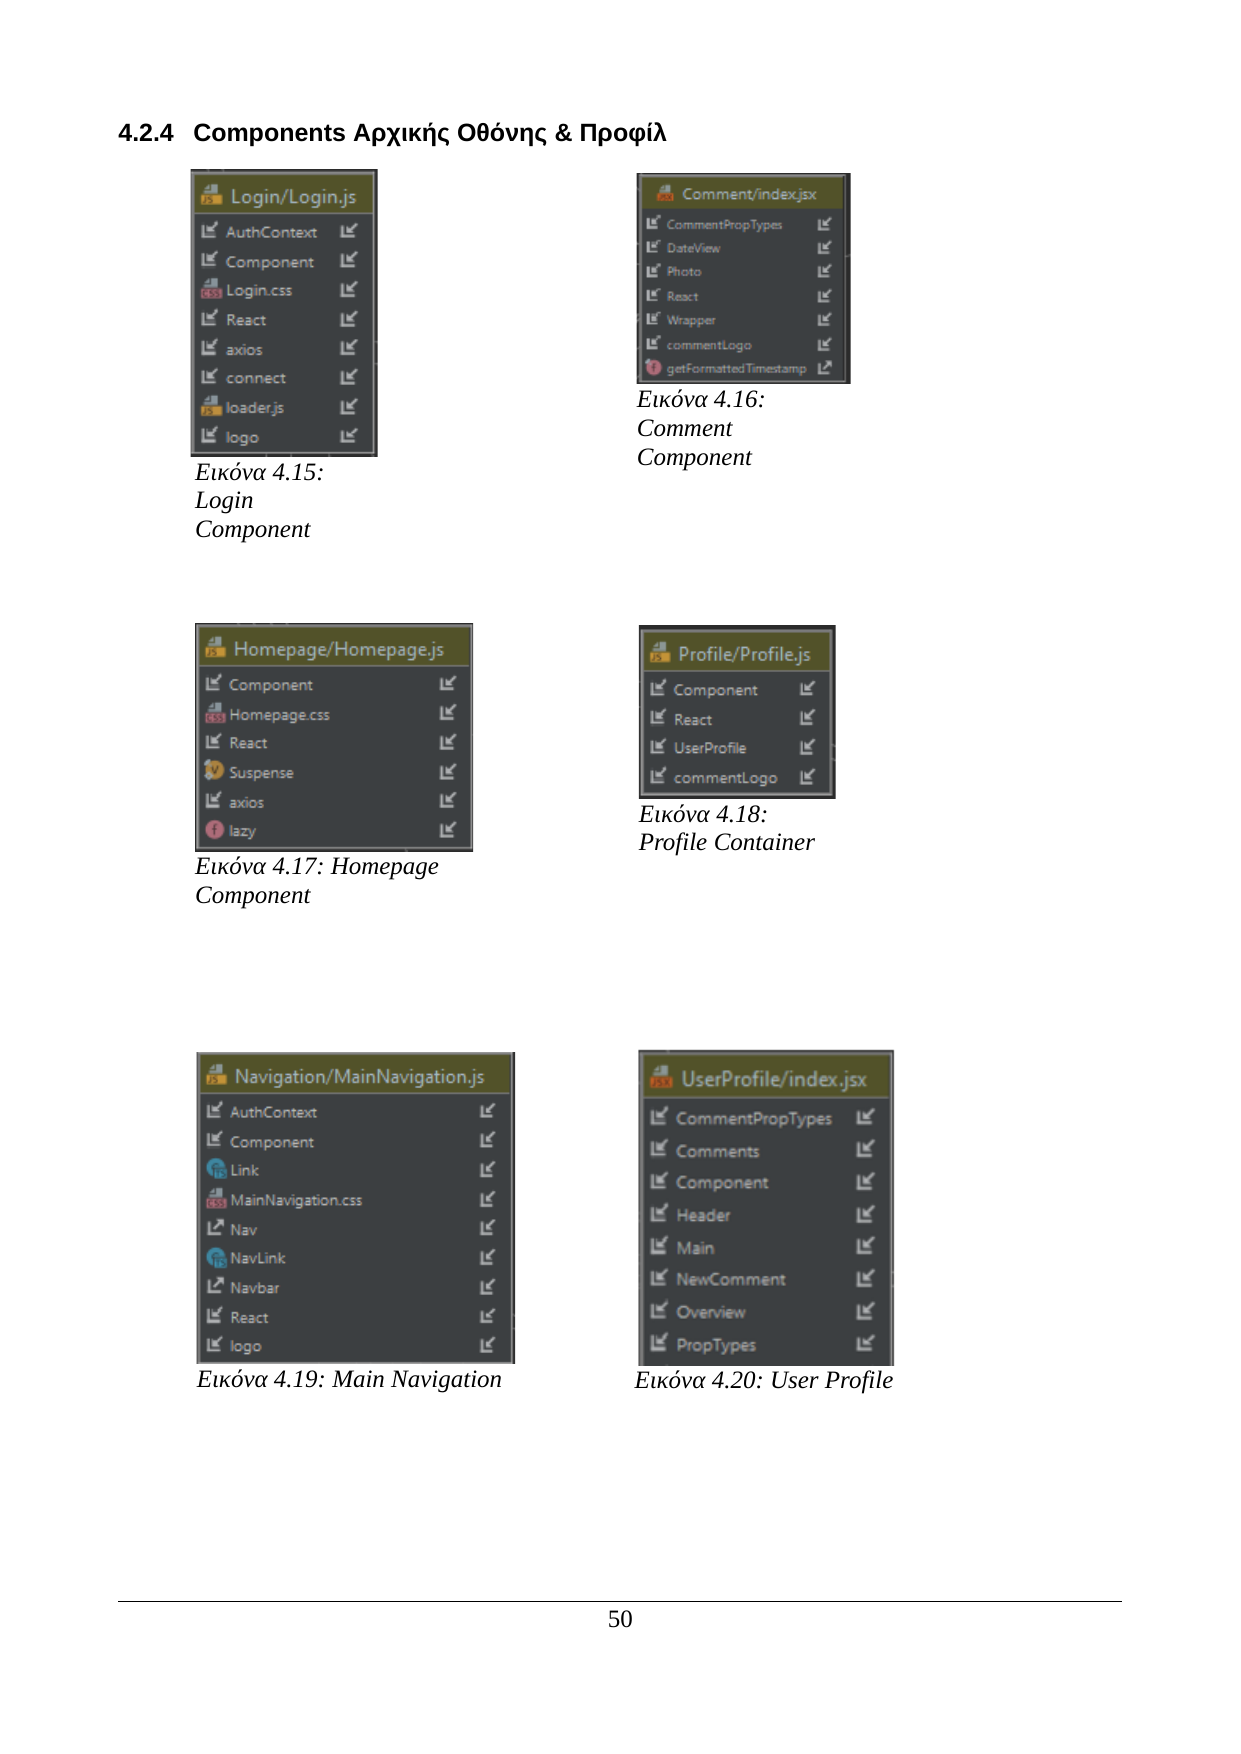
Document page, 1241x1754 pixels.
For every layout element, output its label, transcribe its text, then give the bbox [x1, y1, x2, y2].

picture [196, 1052, 516, 1364]
text Εικόνα 4.17: Homepage Component [195, 852, 473, 909]
picture [638, 625, 836, 799]
text Εικόνα 4.15: Login Component [195, 457, 373, 543]
picture [636, 173, 851, 384]
subtitle Components Αρχικής Οθόνης & Προφίλ [118, 118, 1122, 147]
picture [195, 623, 474, 852]
text Εικόνα 4.20: User Profile [634, 1366, 912, 1394]
text Εικόνα 4.18: Profile Container [639, 799, 836, 856]
text Εικόνα 4.16: Comment Component [637, 384, 851, 470]
text Εικόνα 4.19: Main Navigation [197, 1364, 515, 1393]
picture [190, 169, 378, 457]
picture [634, 1045, 913, 1366]
